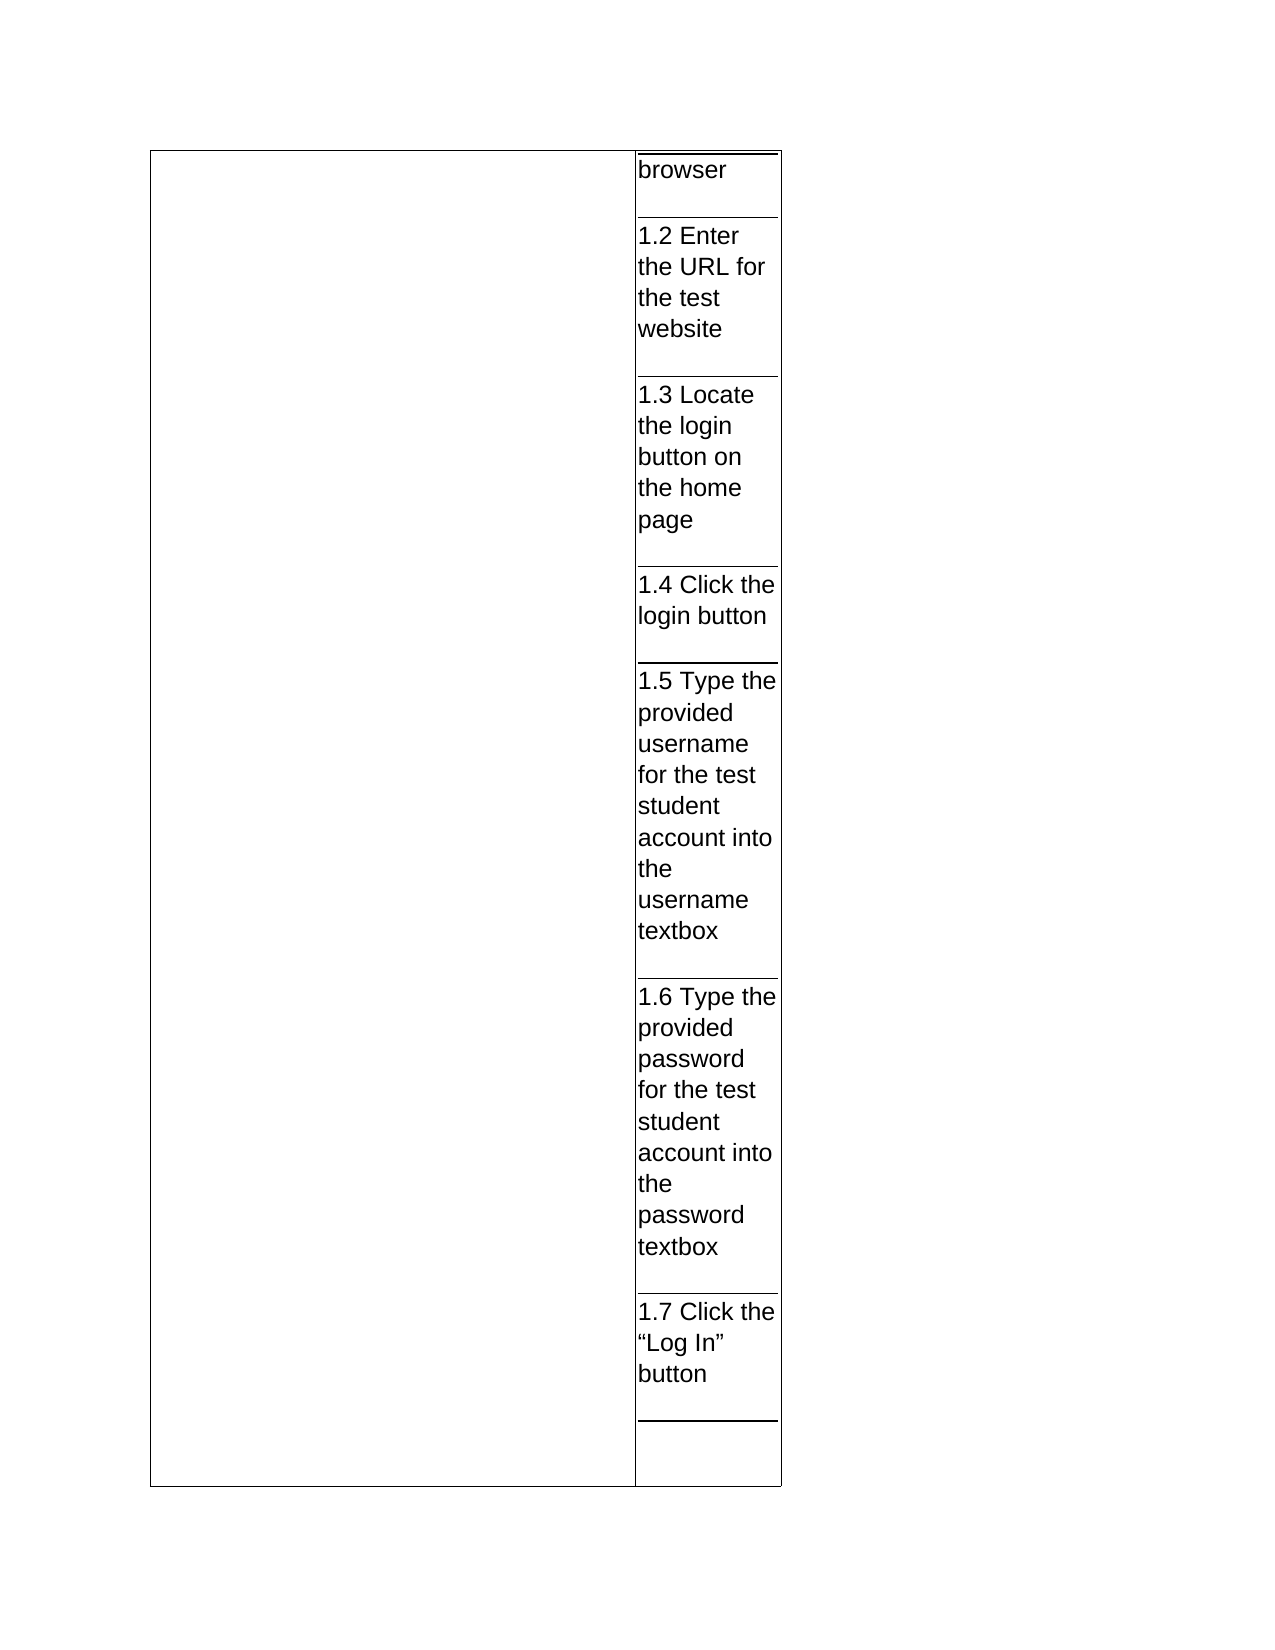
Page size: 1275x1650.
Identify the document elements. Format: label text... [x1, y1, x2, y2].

table_cell 1.5 Type the provided username for the test student account into the username textbox [638, 664, 778, 977]
table_cell 1.4 Click the login button [638, 567, 778, 662]
table_header browser [638, 155, 778, 217]
table_cell 1.6 Type the provided password for the test student account into the password textbox [638, 979, 778, 1293]
table_cell [638, 1422, 778, 1483]
table_cell [151, 151, 635, 1486]
table_cell 1.3 Locate the login button on the home page [638, 377, 778, 566]
table_cell 1.7 Click the “Log In” button [638, 1294, 778, 1420]
table_cell 1.2 Enter the URL for the test website [638, 218, 778, 376]
table_cell [636, 151, 781, 1486]
